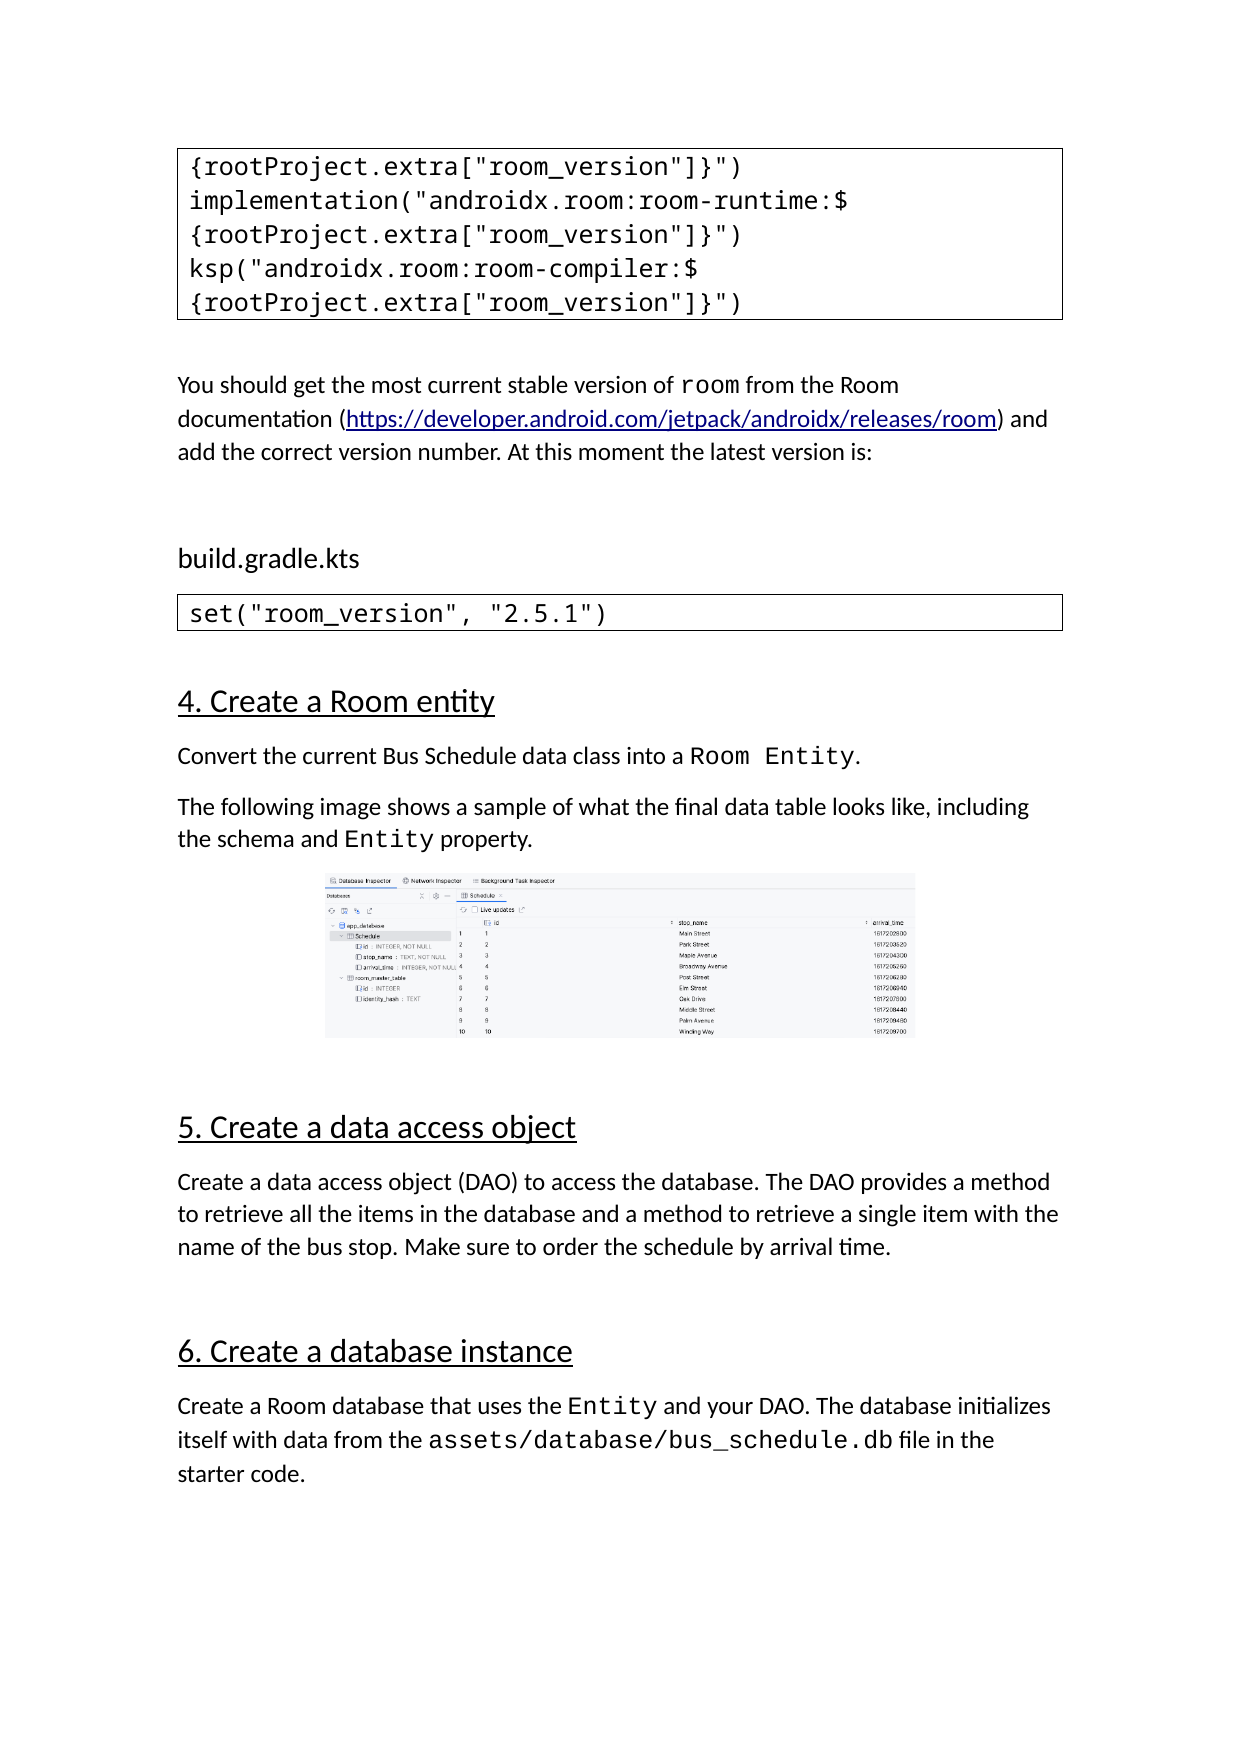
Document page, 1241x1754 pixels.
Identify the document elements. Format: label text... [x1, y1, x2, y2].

text 6. Create a database instance [177, 1330, 1063, 1371]
table_header set("room_version", "2.5.1") [178, 595, 1062, 629]
text Convert the current Bus Schedule data class into a Room Entity. [177, 740, 1063, 772]
text 5. Create a data access object [177, 1106, 1063, 1147]
text The following image shows a sample of what the final data table looks like, including the schema and Entity property. [177, 791, 1063, 855]
text You should get the most current stable version of room from the Room documentation (https://developer.android.com/jetpack/androidx/releases/room) and add the correct version number. At this moment the latest version is: [177, 369, 1063, 466]
text Create a data access object (DAO) to access the database. The DAO provides a method to retrieve all the items in the database and a method to retrieve a single item with the name of the bus stop. Make sure to order the schedule by arrival time. [177, 1166, 1063, 1262]
text build.gradle.kts [177, 540, 1063, 575]
text Create a Room database that uses the Entity and your DAO. The database initializes itself with data from the assets/database/bus_schedule.db file in the starter code. [177, 1390, 1063, 1488]
table_header {rootProject.extra["room_version"]}") implementation("androidx.room:room-runtime:${rootProject.extra["room_version"]}") ksp("androidx.room:room-compiler:${rootProject.extra["room_version"]}") [178, 149, 1062, 319]
text 4. Create a Room entity [177, 680, 1063, 721]
